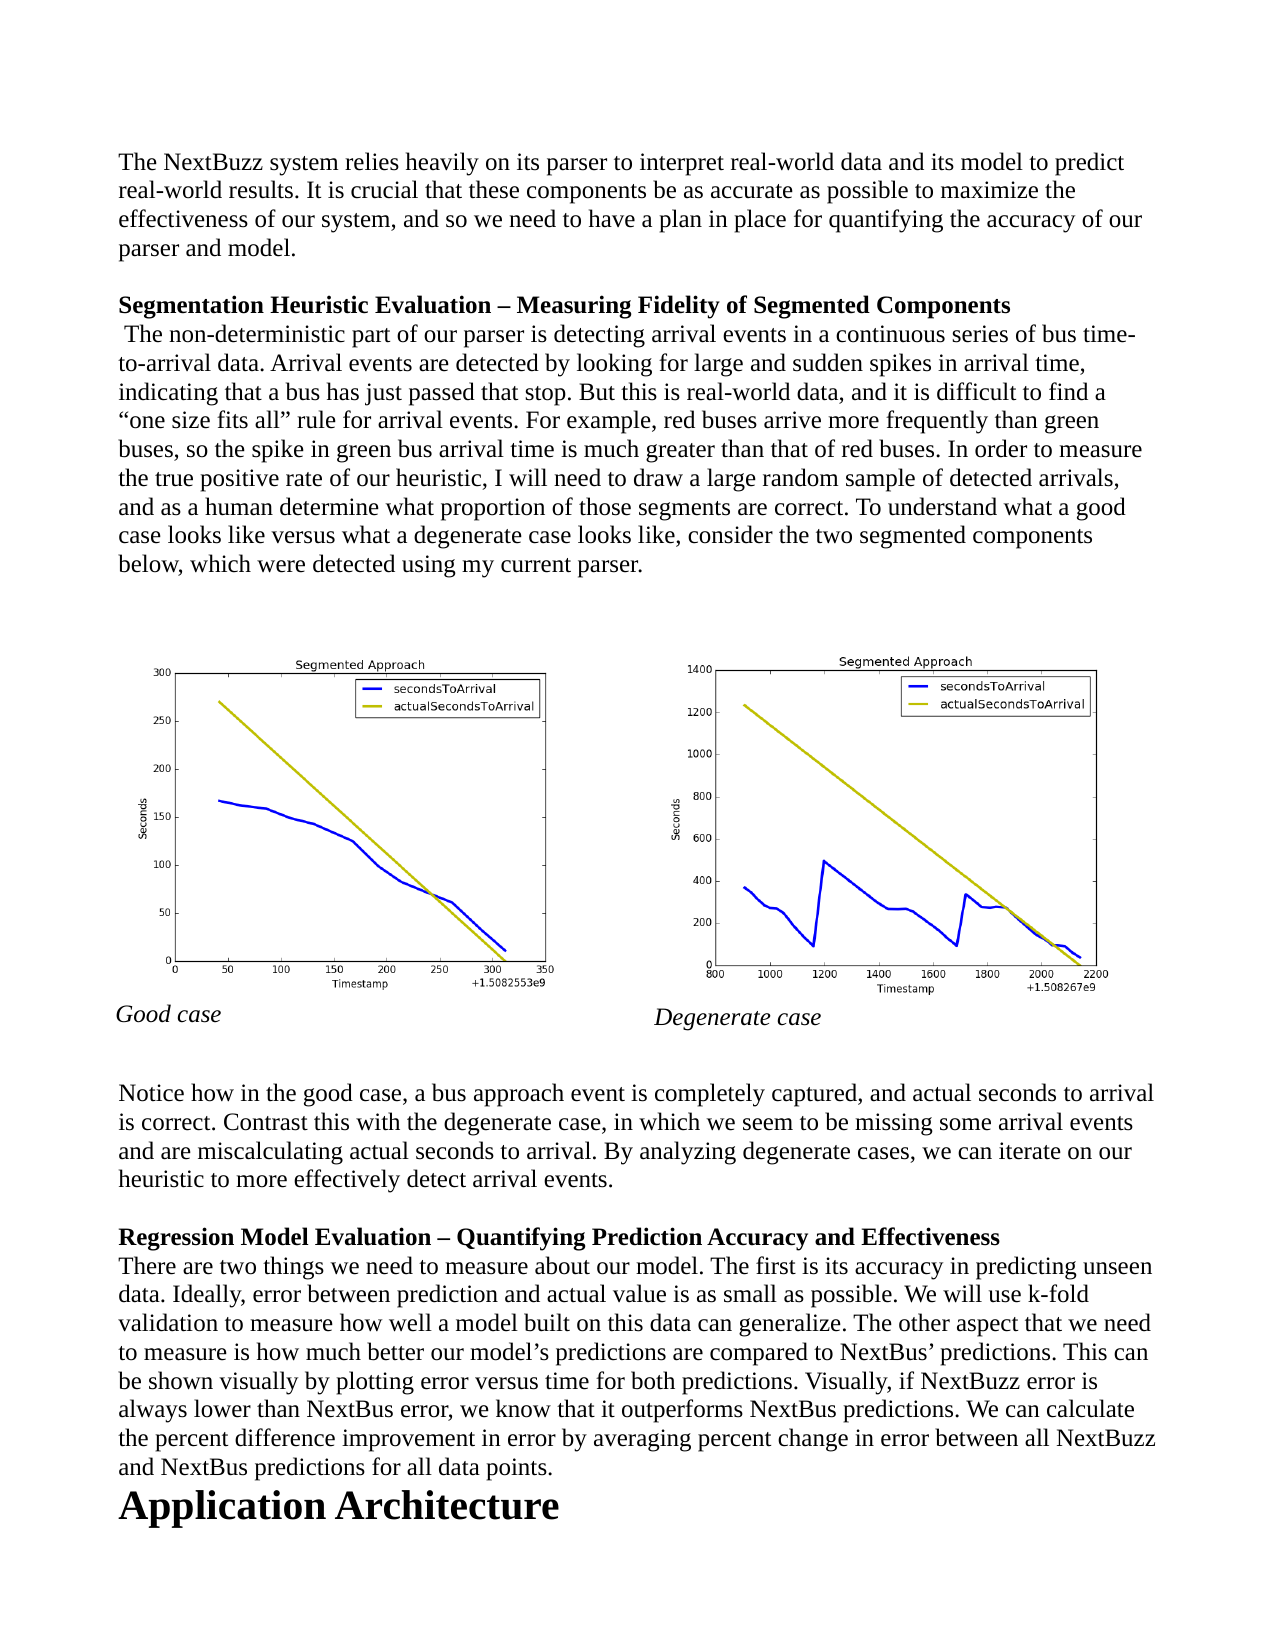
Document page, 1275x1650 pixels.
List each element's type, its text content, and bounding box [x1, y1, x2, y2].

text Degenerate case [654, 1002, 1144, 1030]
text Regression Model Evaluation – Quantifying Prediction Accuracy and Effectiveness [118, 1222, 1157, 1251]
text The NextBuzz system relies heavily on its parser to interpret real-world data and its model to predict real-world results. It is crucial that these components be as accurate as possible to maximize the effectiveness of our system, and so we need to have a plan in place for quantifying the accuracy of our parser and model. [118, 147, 1157, 262]
picture [115, 637, 593, 997]
text Notice how in the good case, a bus approach event is completely captured, and actual seconds to arrival is correct. Contrast this with the degenerate case, in which we seem to be missing some arrival events and are miscalculating actual seconds to arrival. By analyzing degenerate cases, we can iterate on our heuristic to more effectively detect arrival events. [118, 1078, 1157, 1193]
text Good case [115, 997, 593, 1027]
text There are two things we need to measure about our model. The first is its accuracy in predicting unseen data. Ideally, error between prediction and actual value is as small as possible. We will use k-fold validation to measure how well a model built on this data can generalize. The other aspect that we need to measure is how much better our model’s predictions are compared to NextBus’ predictions. This can be shown visually by plotting error versus time for both predictions. Visually, if NextBuzz error is always lower than NextBus error, we know that it outperforms NextBus predictions. We can calculate the percent difference improvement in error by averaging percent change in error between all NextBuzz and NextBus predictions for all data points. [118, 1251, 1157, 1481]
text Segmentation Heuristic Evaluation – Measuring Fidelity of Segmented Components [118, 291, 1157, 319]
picture [654, 633, 1145, 1002]
text The non-deterministic part of our parser is detecting arrival events in a continuous series of bus time-to-arrival data. Arrival events are detected by looking for large and sudden spikes in arrival time, indicating that a bus has just passed that stop. But this is real-world data, and it is difficult to find a “one size fits all” rule for arrival events. For example, red buses arrive more frequently than green buses, so the spike in green bus arrival time is much greater than that of red buses. In order to measure the true positive rate of our heuristic, I will need to draw a large random sample of detected arrivals, and as a human determine what proportion of those segments are correct. To understand what a good case looks like versus what a degenerate case looks like, consider the two segmented components below, which were detected using my current parser. [118, 319, 1157, 578]
text Application Architecture [118, 1481, 1157, 1529]
